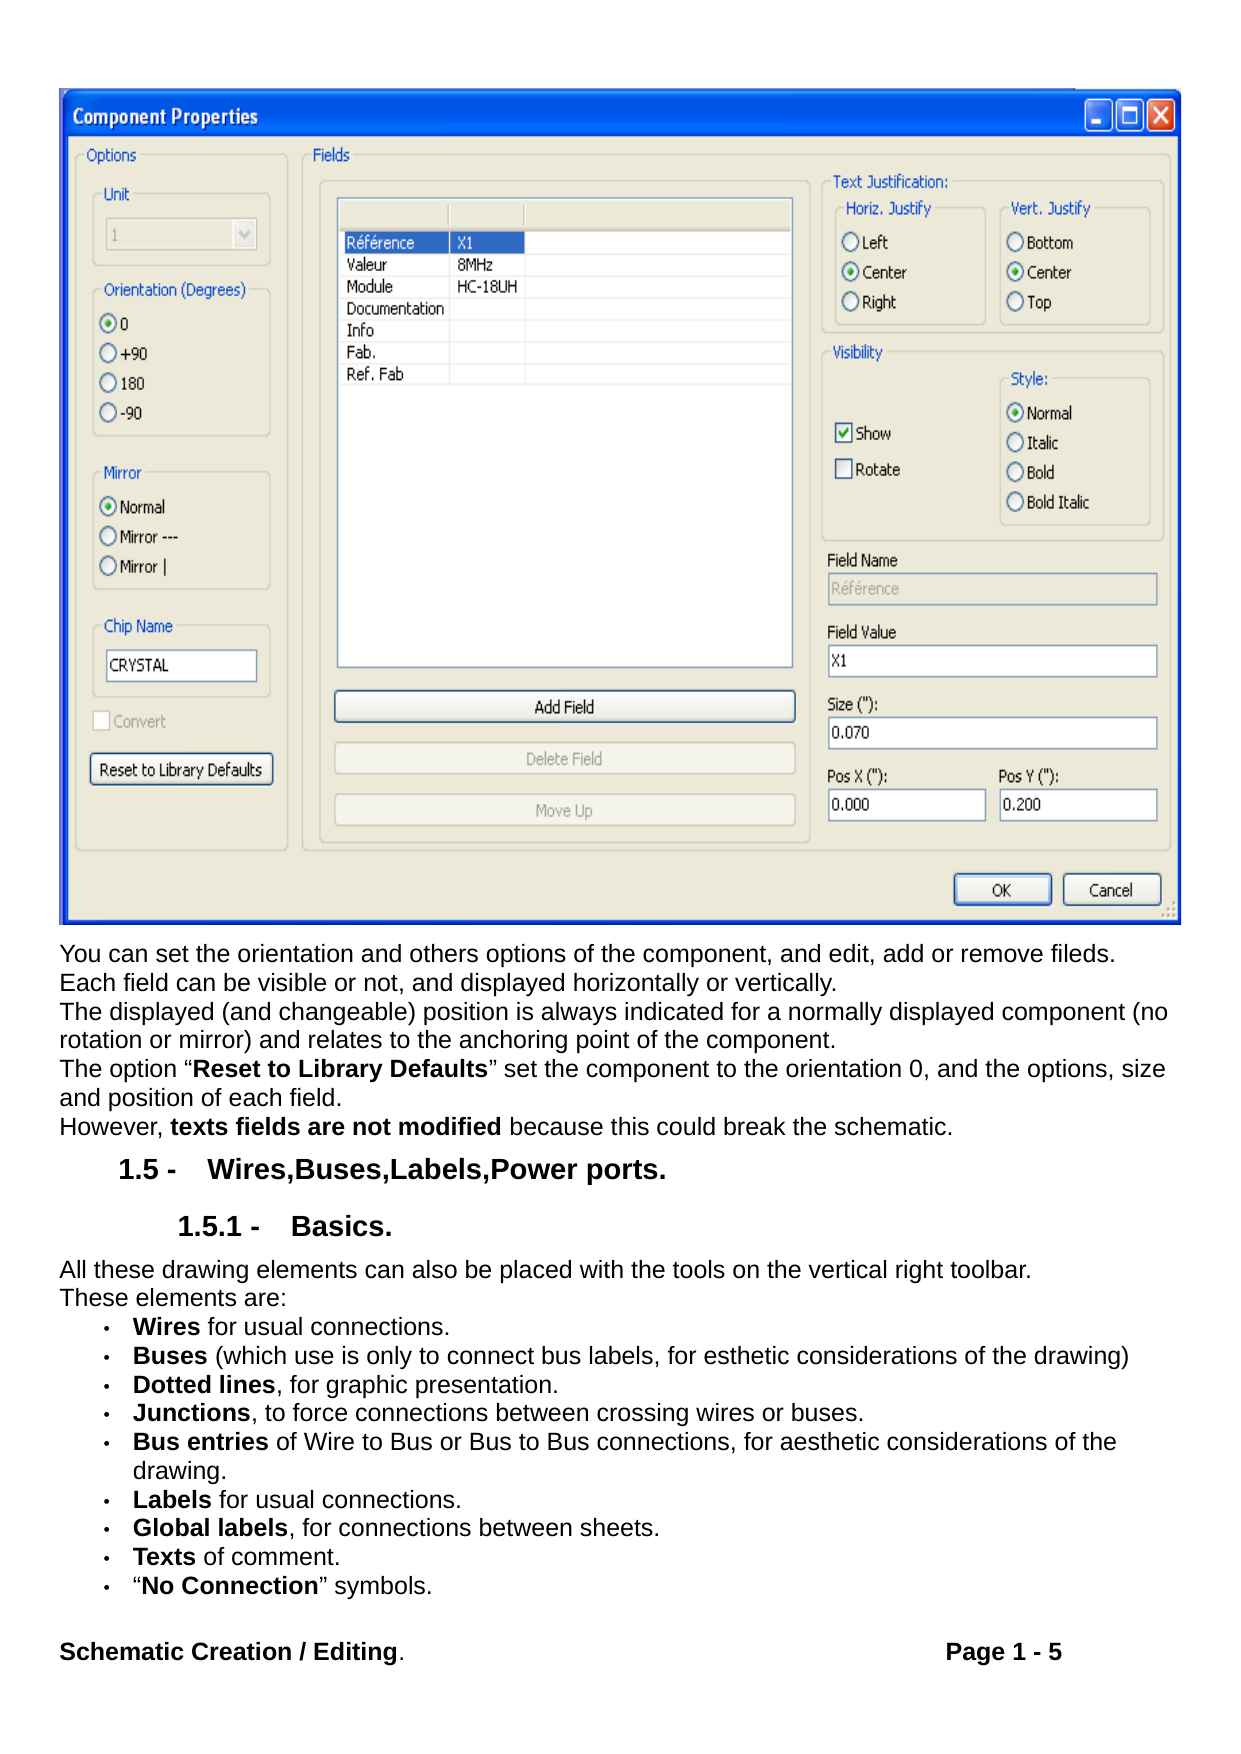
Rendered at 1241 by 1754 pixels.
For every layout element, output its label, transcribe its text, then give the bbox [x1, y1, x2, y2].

text The displayed (and changeable) position is always indicated for a normally displayed component (no rotation or mirror) and relates to the anchoring point of the component. [59, 997, 1181, 1054]
subtitle Wires,Buses,Labels,Power ports. [118, 1152, 1181, 1186]
picture [59, 88, 1182, 925]
list Bus entries of Wire to Bus or Bus to Bus connections, for aesthetic considerations of the drawing. [103, 1427, 1181, 1484]
text The option “Reset to Library Defaults” set the component to the orientation 0, and the options, size and position of each field. [59, 1054, 1181, 1112]
text All these drawing elements can also be placed with the tools on the vertical right toolbar. [59, 1254, 1181, 1283]
list “No Connection” symbols. [103, 1571, 1181, 1599]
list Wires for usual connections. [103, 1312, 1181, 1341]
list Buses (which use is only to connect bus labels, for esthetic considerations of the drawing) [103, 1341, 1181, 1369]
list Dotted lines, for graphic presentation. [103, 1369, 1181, 1398]
text Each field can be visible or not, and displayed horizontally or vertically. [59, 968, 1181, 997]
list Labels for usual connections. [103, 1484, 1181, 1513]
text These elements are: [59, 1283, 1181, 1312]
list Global labels, for connections between sheets. [103, 1513, 1181, 1542]
subtitle Basics. [177, 1209, 1181, 1243]
text However, texts fields are not modified because this could break the schematic. [59, 1112, 1181, 1140]
text You can set the orientation and others options of the component, and edit, add or remove fileds. [59, 939, 1181, 968]
list Junctions, to force connections between crossing wires or buses. [103, 1398, 1181, 1427]
list Texts of comment. [103, 1542, 1181, 1571]
